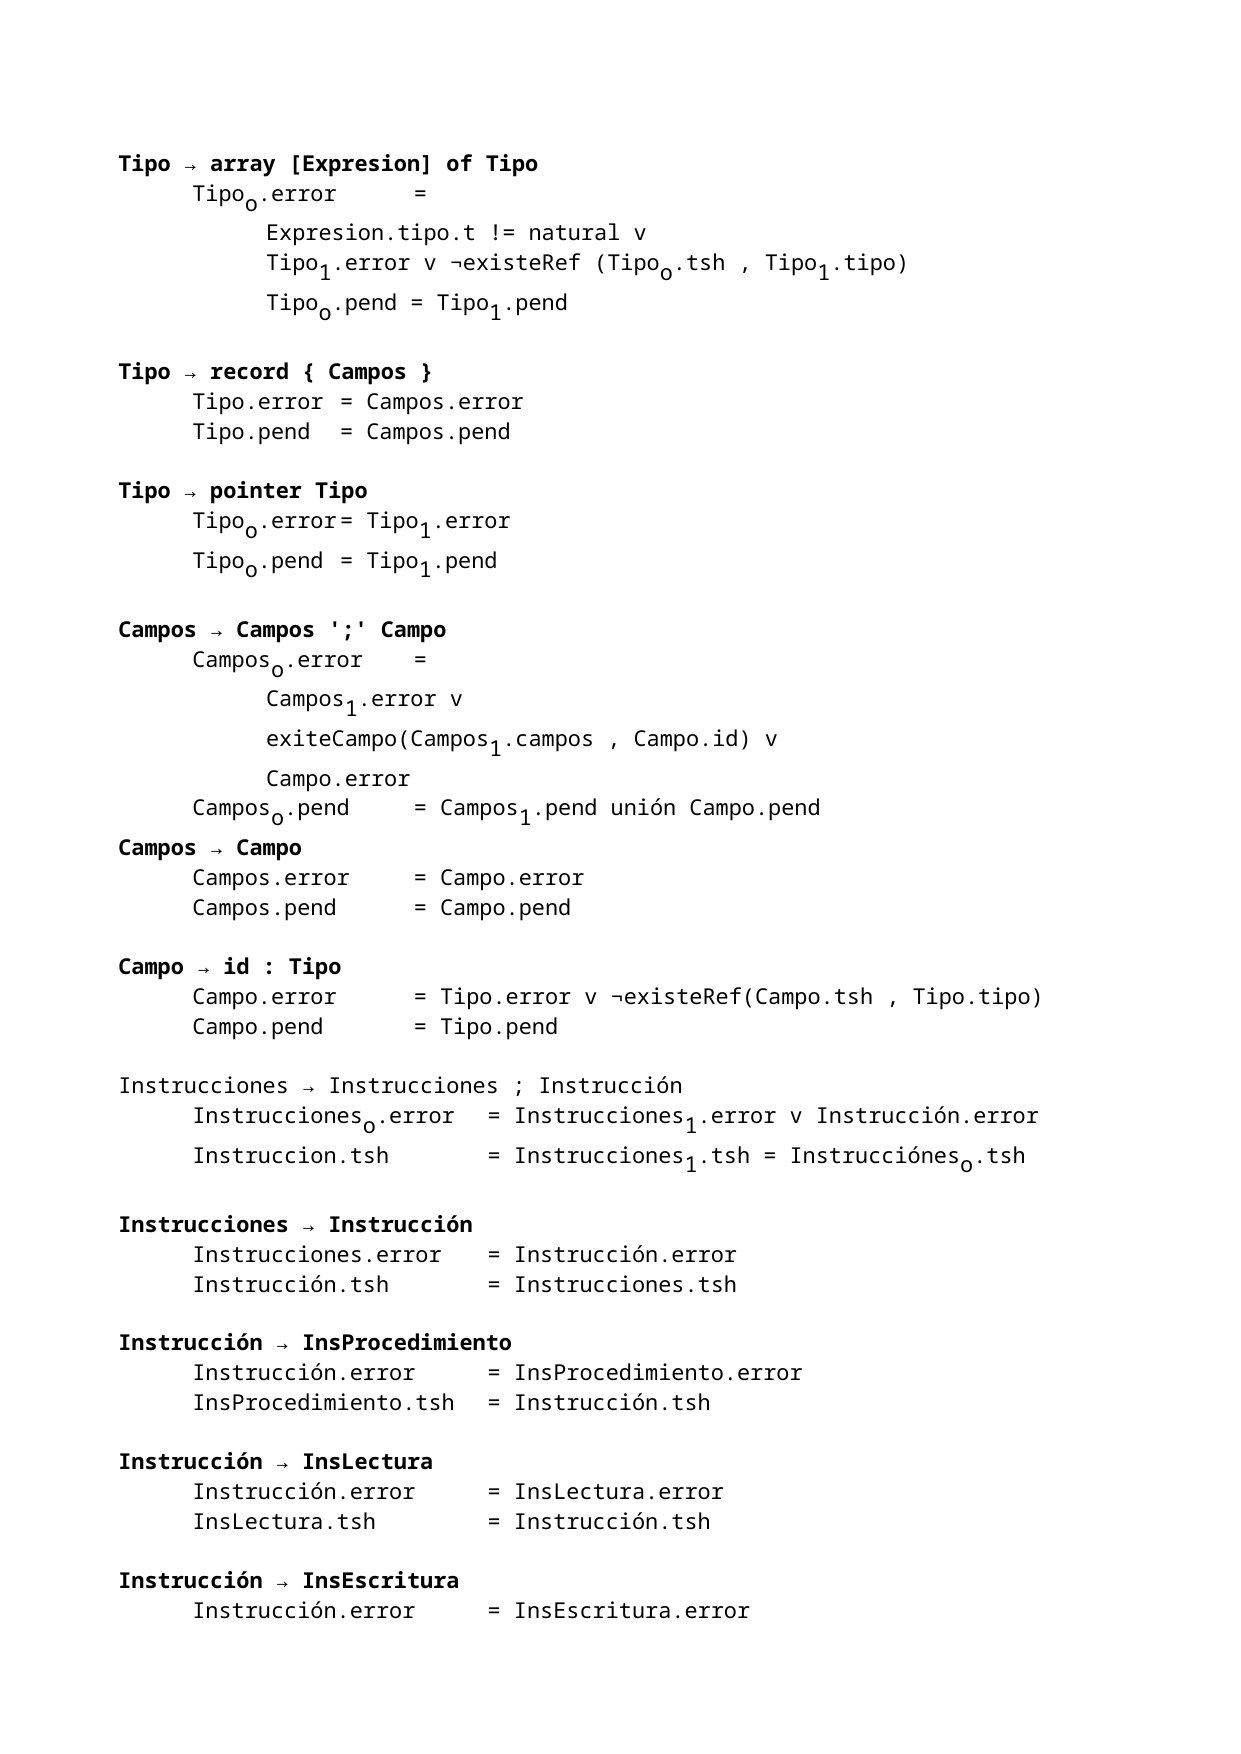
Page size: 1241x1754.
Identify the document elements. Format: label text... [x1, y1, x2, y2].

text InsLectura.tsh = Instrucción.tsh [118, 1506, 1122, 1536]
text Instrucción → InsProcedimiento [118, 1327, 1122, 1357]
text Instrucción.error = InsProcedimiento.error [118, 1357, 1122, 1387]
text Instrucciones → Instrucción [118, 1209, 1122, 1239]
text Campos → Campos ';' Campo [118, 614, 1122, 644]
text Tipo.error = Campos.error [118, 386, 1122, 416]
text Instruccion.tsh = Instrucciones1.tsh = Instruccióneso.tsh [118, 1139, 1122, 1179]
text Campo.error = Tipo.error v ¬existeRef(Campo.tsh , Tipo.tipo) [192, 981, 1122, 1011]
text Instrucciones.error = Instrucción.error [118, 1239, 1122, 1268]
text Tipo.pend = Campos.pend [118, 416, 1122, 445]
text Tipo → array [Expresion] of Tipo [118, 148, 1122, 178]
text Campos.pend = Campo.pend [118, 891, 1122, 921]
text Instrucción → InsLectura [118, 1446, 1122, 1476]
text Tipoo.error = Tipo1.error [118, 505, 1122, 544]
text Tipo1.error v ¬existeRef (Tipoo.tsh , Tipo1.tipo) [118, 247, 1122, 287]
text Camposo.pend = Campos1.pend unión Campo.pend [118, 792, 1122, 832]
text Expresion.tipo.t != natural v [118, 217, 1122, 247]
text Instruccioneso.error = Instrucciones1.error v Instrucción.error [118, 1100, 1122, 1139]
text Instrucciones → Instrucciones ; Instrucción [118, 1070, 1122, 1100]
text Campo → id : Tipo [118, 951, 1122, 981]
text Instrucción.tsh = Instrucciones.tsh [118, 1268, 1122, 1298]
text Camposo.error = [118, 644, 1122, 683]
text Tipo → pointer Tipo [118, 475, 1122, 505]
text Campos.error = Campo.error [118, 862, 1122, 891]
text Instrucción → InsEscritura [118, 1565, 1122, 1595]
text Campos → Campo [118, 832, 1122, 862]
text Campos1.error v [118, 683, 1122, 723]
text InsProcedimiento.tsh = Instrucción.tsh [118, 1387, 1122, 1416]
text Instrucción.error = InsEscritura.error [118, 1595, 1122, 1625]
text Instrucción.error = InsLectura.error [118, 1476, 1122, 1506]
text Campo.pend = Tipo.pend [192, 1011, 1122, 1040]
text Tipoo.error = [118, 178, 1122, 217]
text Tipoo.pend = Tipo1.pend [118, 287, 1122, 326]
text exiteCampo(Campos1.campos , Campo.id) v [118, 723, 1122, 762]
text Tipoo.pend = Tipo1.pend [118, 544, 1122, 584]
text Campo.error [118, 762, 1122, 792]
text Tipo → record { Campos } [118, 356, 1122, 386]
